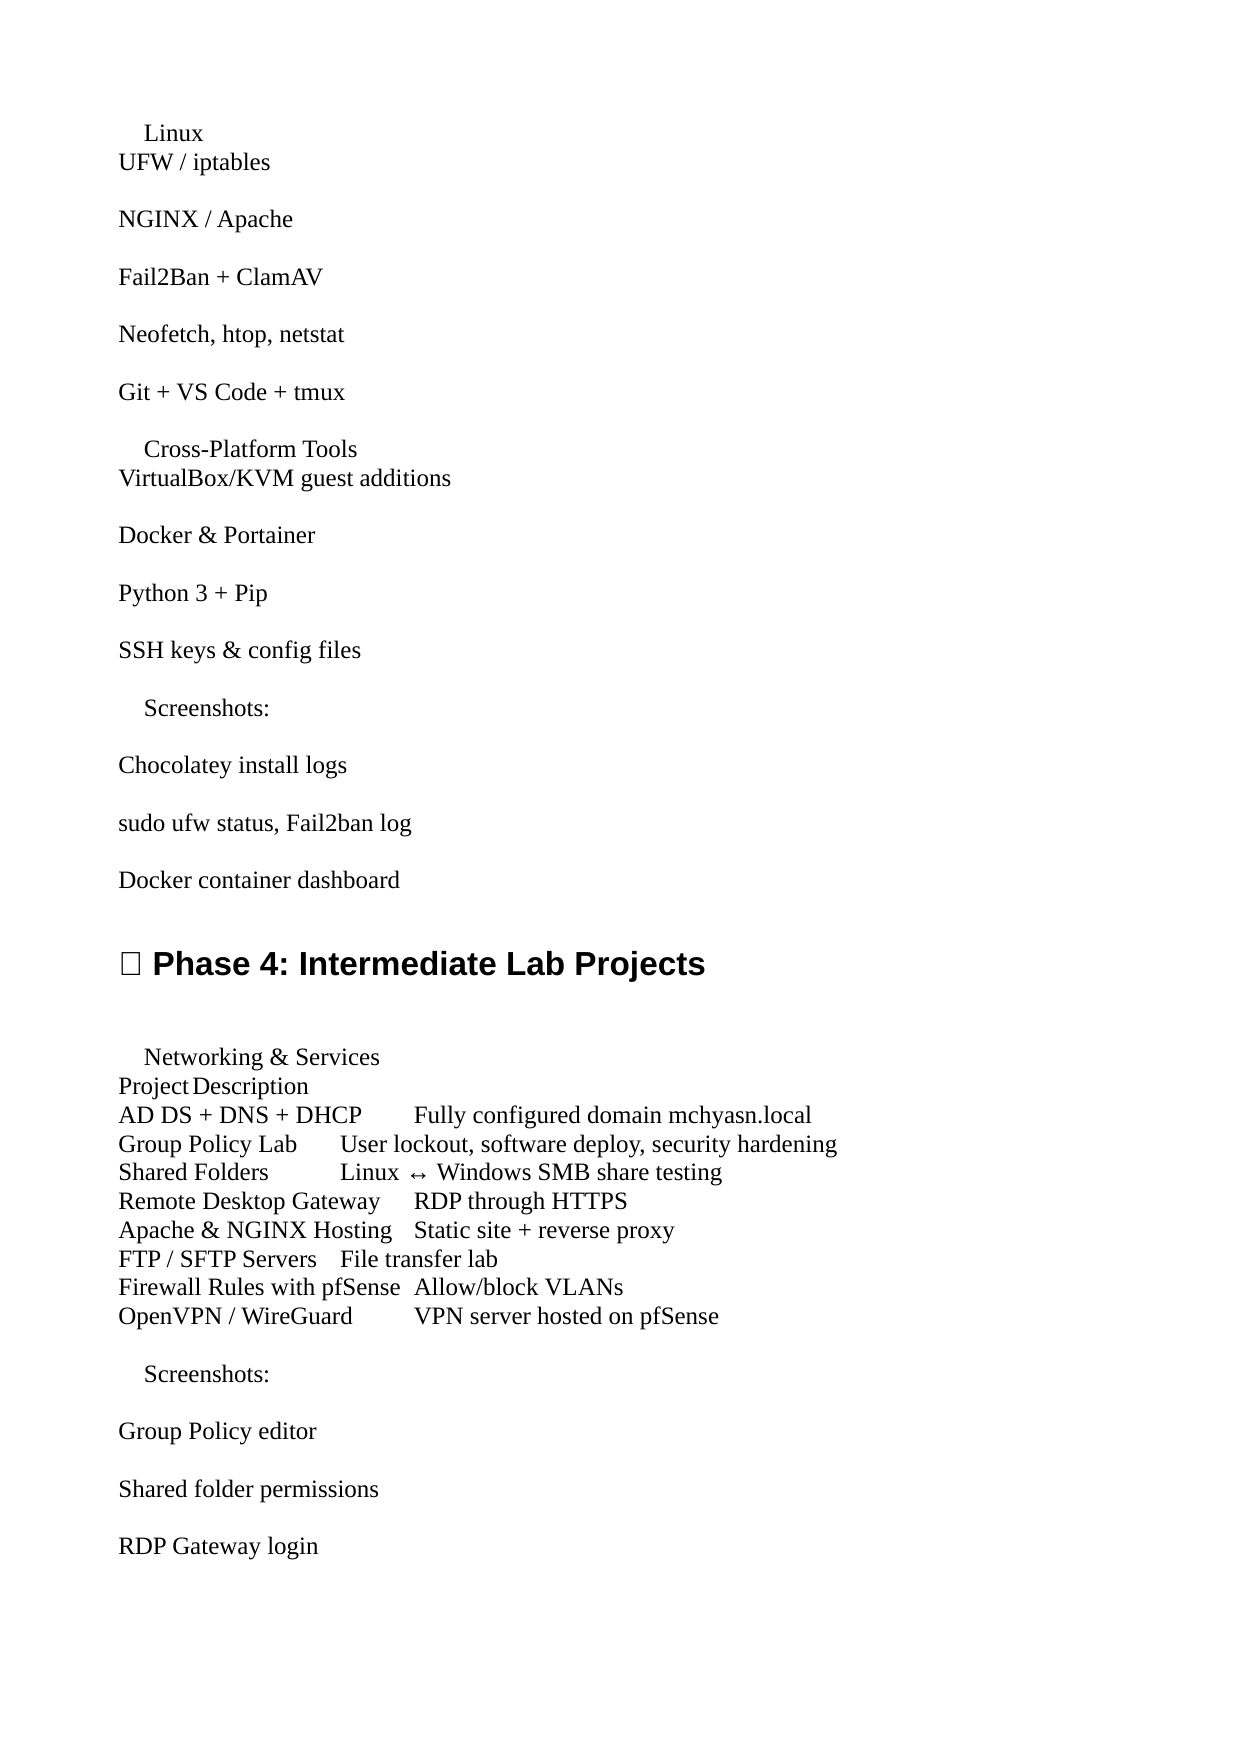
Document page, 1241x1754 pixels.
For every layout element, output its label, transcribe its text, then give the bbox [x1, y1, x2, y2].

text Shared Folders Linux ↔ Windows SMB share testing [118, 1157, 1122, 1186]
text sudo ufw status, Fail2ban log [118, 808, 1122, 837]
text Neofetch, htop, netstat [118, 319, 1122, 348]
text Shared folder permissions [118, 1474, 1122, 1502]
text UFW / iptables [118, 147, 1122, 176]
text RDP Gateway login [118, 1531, 1122, 1560]
text OpenVPN / WireGuard VPN server hosted on pfSense [118, 1301, 1122, 1330]
text Python 3 + Pip [118, 578, 1122, 607]
text Git + VS Code + tmux [118, 377, 1122, 406]
text ✅ Networking & Services [118, 1042, 1122, 1071]
text Remote Desktop Gateway RDP through HTTPS [118, 1186, 1122, 1215]
text Docker & Portainer [118, 521, 1122, 549]
text Apache & NGINX Hosting Static site + reverse proxy [118, 1215, 1122, 1244]
text Chocolatey install logs [118, 751, 1122, 779]
text Project Description [118, 1071, 1122, 1100]
text Group Policy editor [118, 1416, 1122, 1445]
text 📸 Screenshots: [118, 693, 1122, 722]
text Fail2Ban + ClamAV [118, 262, 1122, 291]
text SSH keys & config files [118, 636, 1122, 664]
text NGINX / Apache [118, 204, 1122, 233]
text Firewall Rules with pfSense Allow/block VLANs [118, 1272, 1122, 1301]
text AD DS + DNS + DHCP Fully configured domain mchyasn.local [118, 1100, 1122, 1129]
text ✅ Linux [118, 118, 1122, 147]
text ✅ Cross-Platform Tools [118, 434, 1122, 463]
subtitle 🧠 Phase 4: Intermediate Lab Projects [118, 944, 1122, 982]
text Group Policy Lab User lockout, software deploy, security hardening [118, 1129, 1122, 1157]
text FTP / SFTP Servers File transfer lab [118, 1244, 1122, 1272]
text 📸 Screenshots: [118, 1359, 1122, 1387]
text Docker container dashboard [118, 866, 1122, 894]
text VirtualBox/KVM guest additions [118, 463, 1122, 492]
